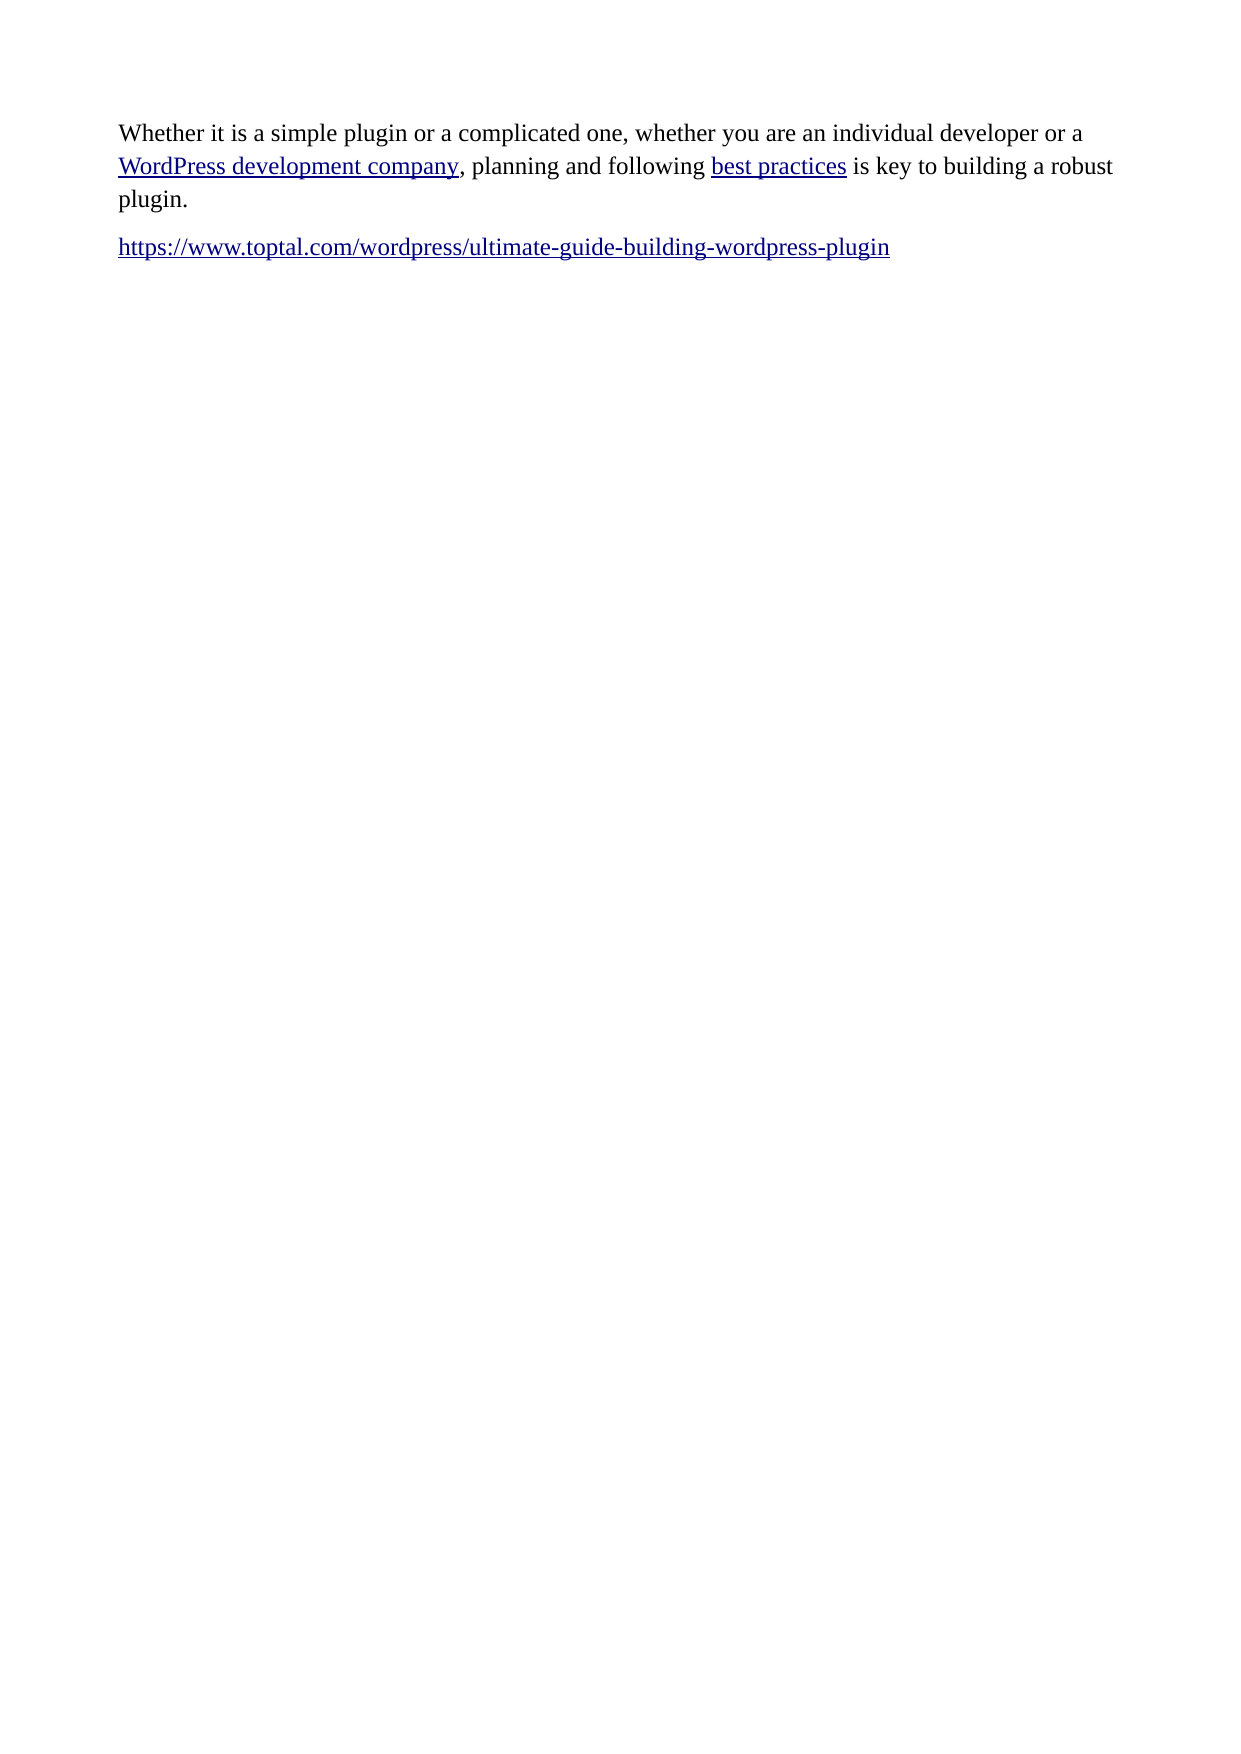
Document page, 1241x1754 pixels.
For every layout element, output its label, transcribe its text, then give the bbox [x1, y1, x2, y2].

text Whether it is a simple plugin or a complicated one, whether you are an individual developer or a WordPress development company, planning and following best practices is key to building a robust plugin. [118, 118, 1122, 213]
text https://www.toptal.com/wordpress/ultimate-guide-building-wordpress-plugin [118, 232, 1122, 261]
